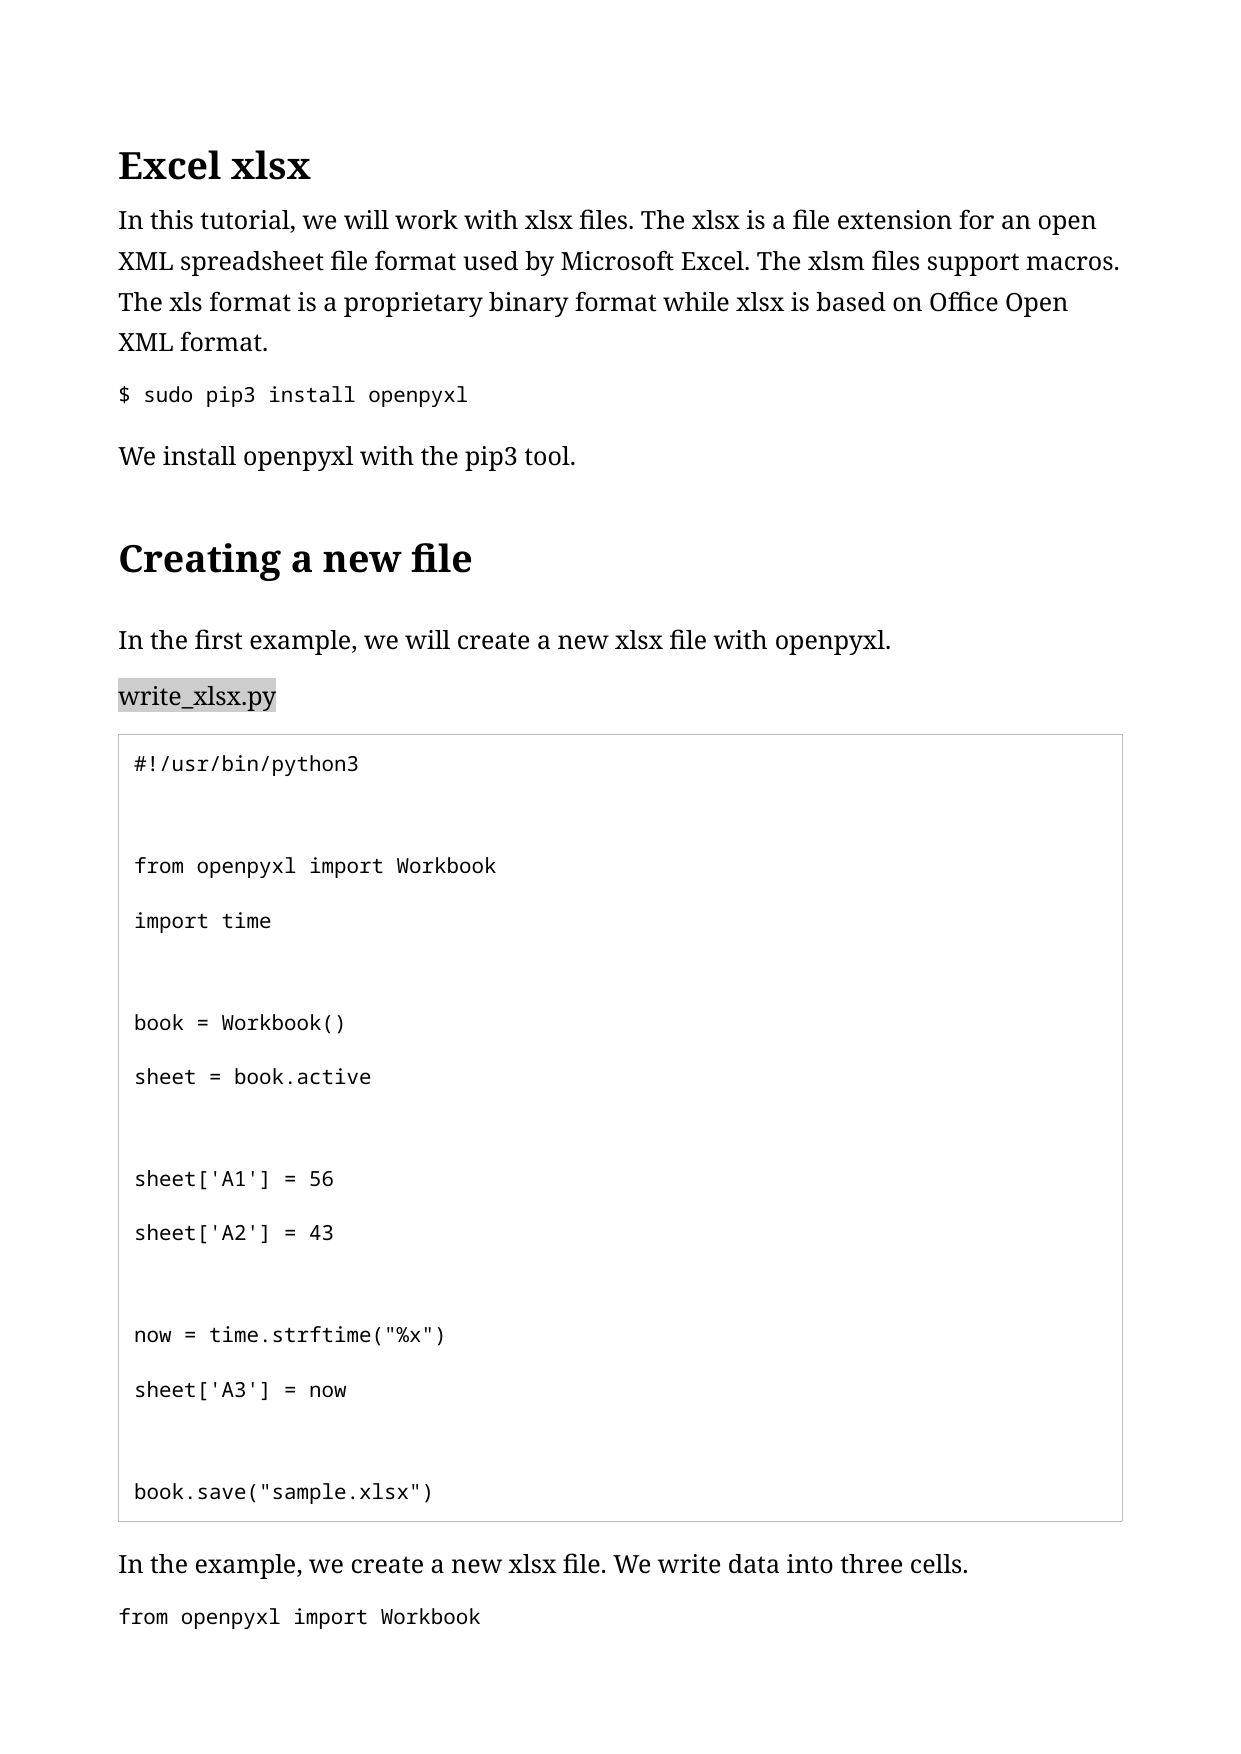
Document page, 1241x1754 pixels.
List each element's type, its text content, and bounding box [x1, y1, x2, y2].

text sheet = book.active [119, 1046, 1122, 1091]
text book = Workbook() [119, 992, 1122, 1036]
text sheet['A2'] = 43 [119, 1203, 1122, 1247]
text import time [119, 890, 1122, 934]
subtitle Creating a new file [118, 533, 1122, 584]
text $ sudo pip3 install openpyxl [118, 380, 1122, 409]
text book.save("sample.xlsx") [119, 1461, 1122, 1521]
text In the first example, we will create a new xlsx file with openpyxl. [118, 623, 1122, 657]
subtitle Excel xlsx [118, 139, 1122, 190]
text sheet['A3'] = now [119, 1359, 1122, 1403]
text We install openpyxl with the pip3 tool. [118, 438, 1122, 472]
text now = time.strftime("%x") [119, 1305, 1122, 1349]
text from openpyxl import Workbook [119, 836, 1122, 880]
text #!/usr/bin/python3 [119, 735, 1122, 778]
text In this tutorial, we will work with xlsx files. The xlsx is a file extension for an open XML spreadsheet file format used by Microsoft Excel. The xlsm files support macros. The xls format is a proprietary binary format while xlsx is based on Office Open XML format. [118, 202, 1122, 359]
text In the example, we create a new xlsx file. We write data into three cells. [118, 1547, 1122, 1581]
text sheet['A1'] = 56 [119, 1148, 1122, 1193]
text from openpyxl import Workbook [118, 1602, 1122, 1631]
text write_xlsx.py [118, 678, 1122, 712]
